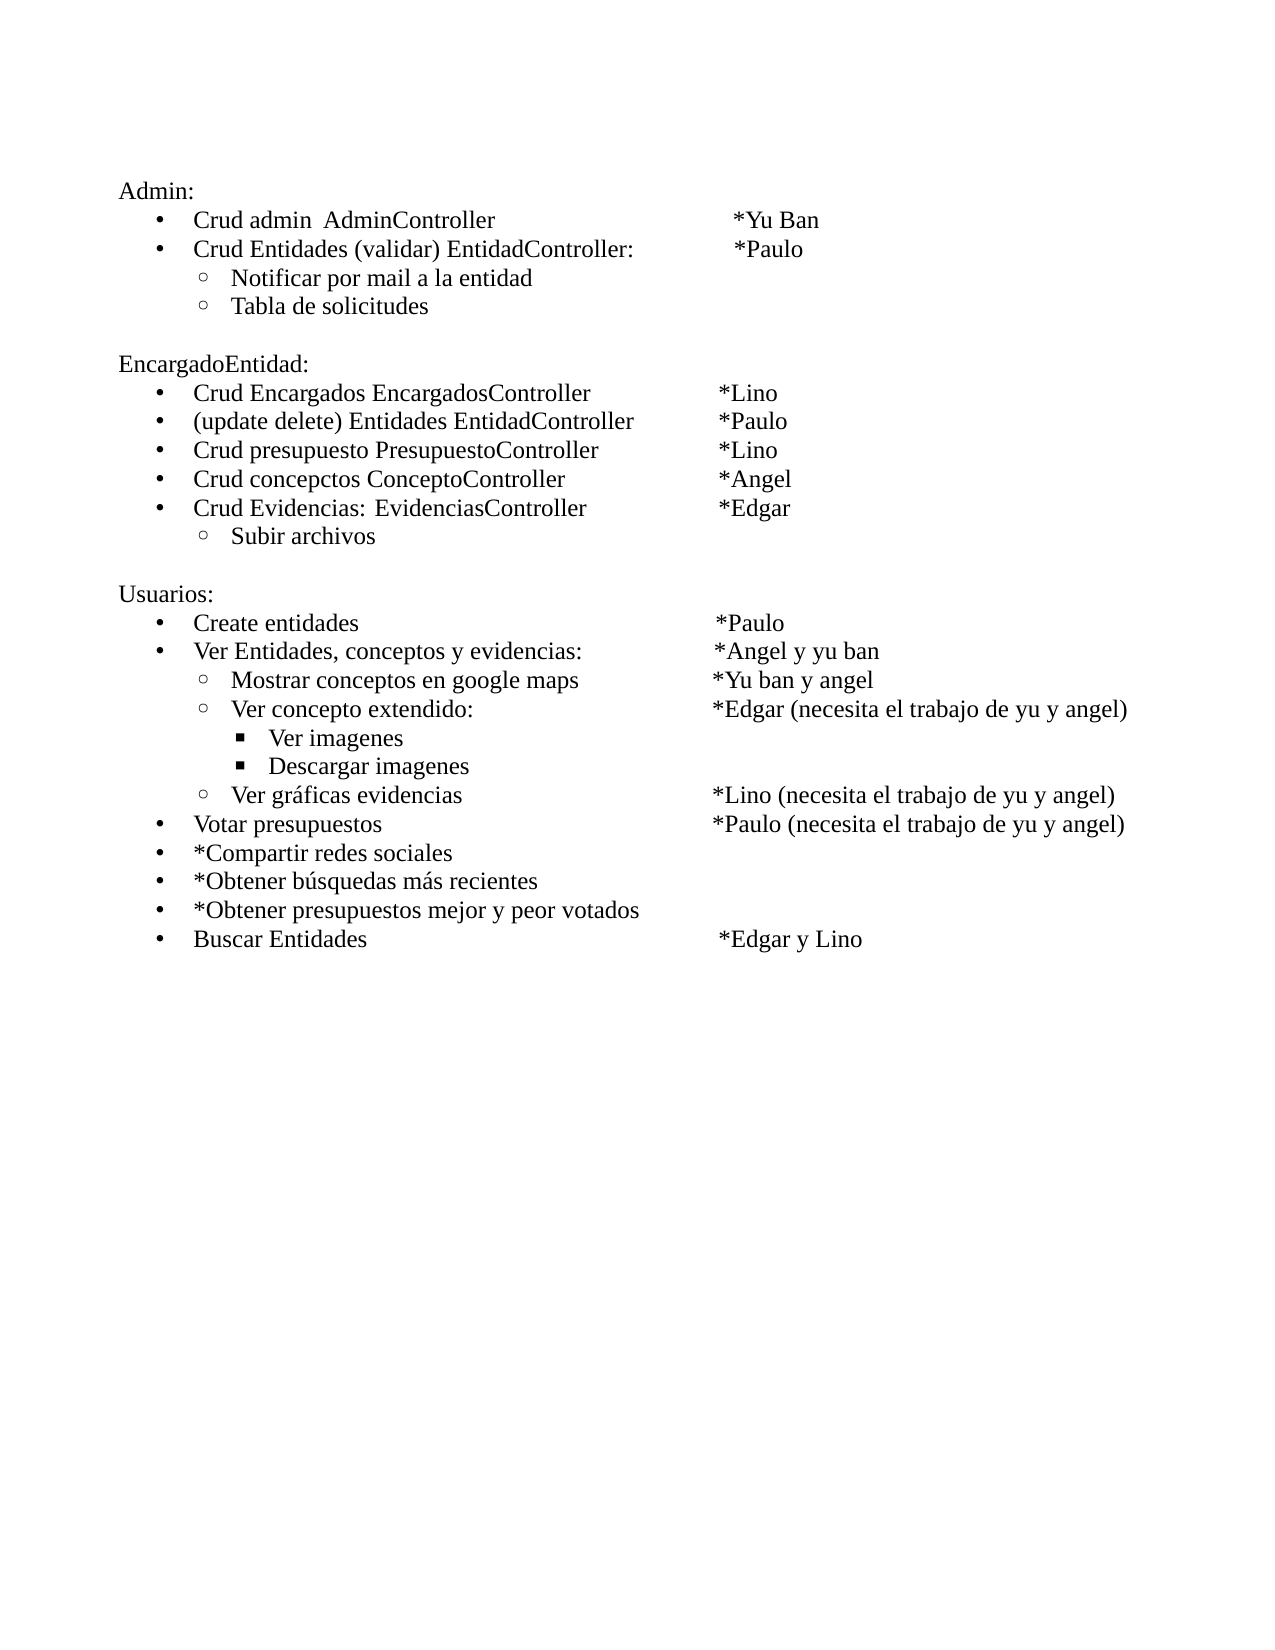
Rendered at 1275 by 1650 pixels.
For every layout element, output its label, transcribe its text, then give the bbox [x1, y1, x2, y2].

list Buscar Entidades *Edgar y Lino [156, 924, 1157, 953]
list Crud concepctos ConceptoController *Angel [156, 464, 1157, 493]
list *Obtener búsquedas más recientes [156, 866, 1157, 895]
list (update delete) Entidades EntidadController *Paulo [156, 406, 1157, 435]
text Admin: [118, 176, 1157, 205]
list *Obtener presupuestos mejor y peor votados [156, 895, 1157, 924]
list Crud Evidencias: EvidenciasController *Edgar [156, 493, 1157, 521]
list Crud Encargados EncargadosController *Lino [156, 378, 1157, 406]
list Ver imagenes [231, 723, 1157, 751]
list Notificar por mail a la entidad [193, 263, 1157, 291]
text Usuarios: [118, 579, 1157, 608]
list Mostrar conceptos en google maps *Yu ban y angel [193, 665, 1157, 694]
list Crud Entidades (validar) EntidadController: *Paulo [156, 234, 1157, 263]
list Tabla de solicitudes [193, 291, 1157, 320]
list Votar presupuestos *Paulo (necesita el trabajo de yu y angel) [156, 809, 1157, 838]
list Subir archivos [193, 521, 1157, 550]
list Crud presupuesto PresupuestoController *Lino [156, 435, 1157, 464]
list *Compartir redes sociales [156, 838, 1157, 866]
list Descargar imagenes [231, 751, 1157, 780]
text EncargadoEntidad: [118, 349, 1157, 378]
list Create entidades *Paulo [156, 608, 1157, 636]
list Ver concepto extendido: *Edgar (necesita el trabajo de yu y angel) [193, 694, 1157, 723]
list Crud admin AdminController *Yu Ban [156, 205, 1157, 234]
list Ver gráficas evidencias *Lino (necesita el trabajo de yu y angel) [193, 780, 1157, 809]
list Ver Entidades, conceptos y evidencias: *Angel y yu ban [156, 636, 1157, 665]
